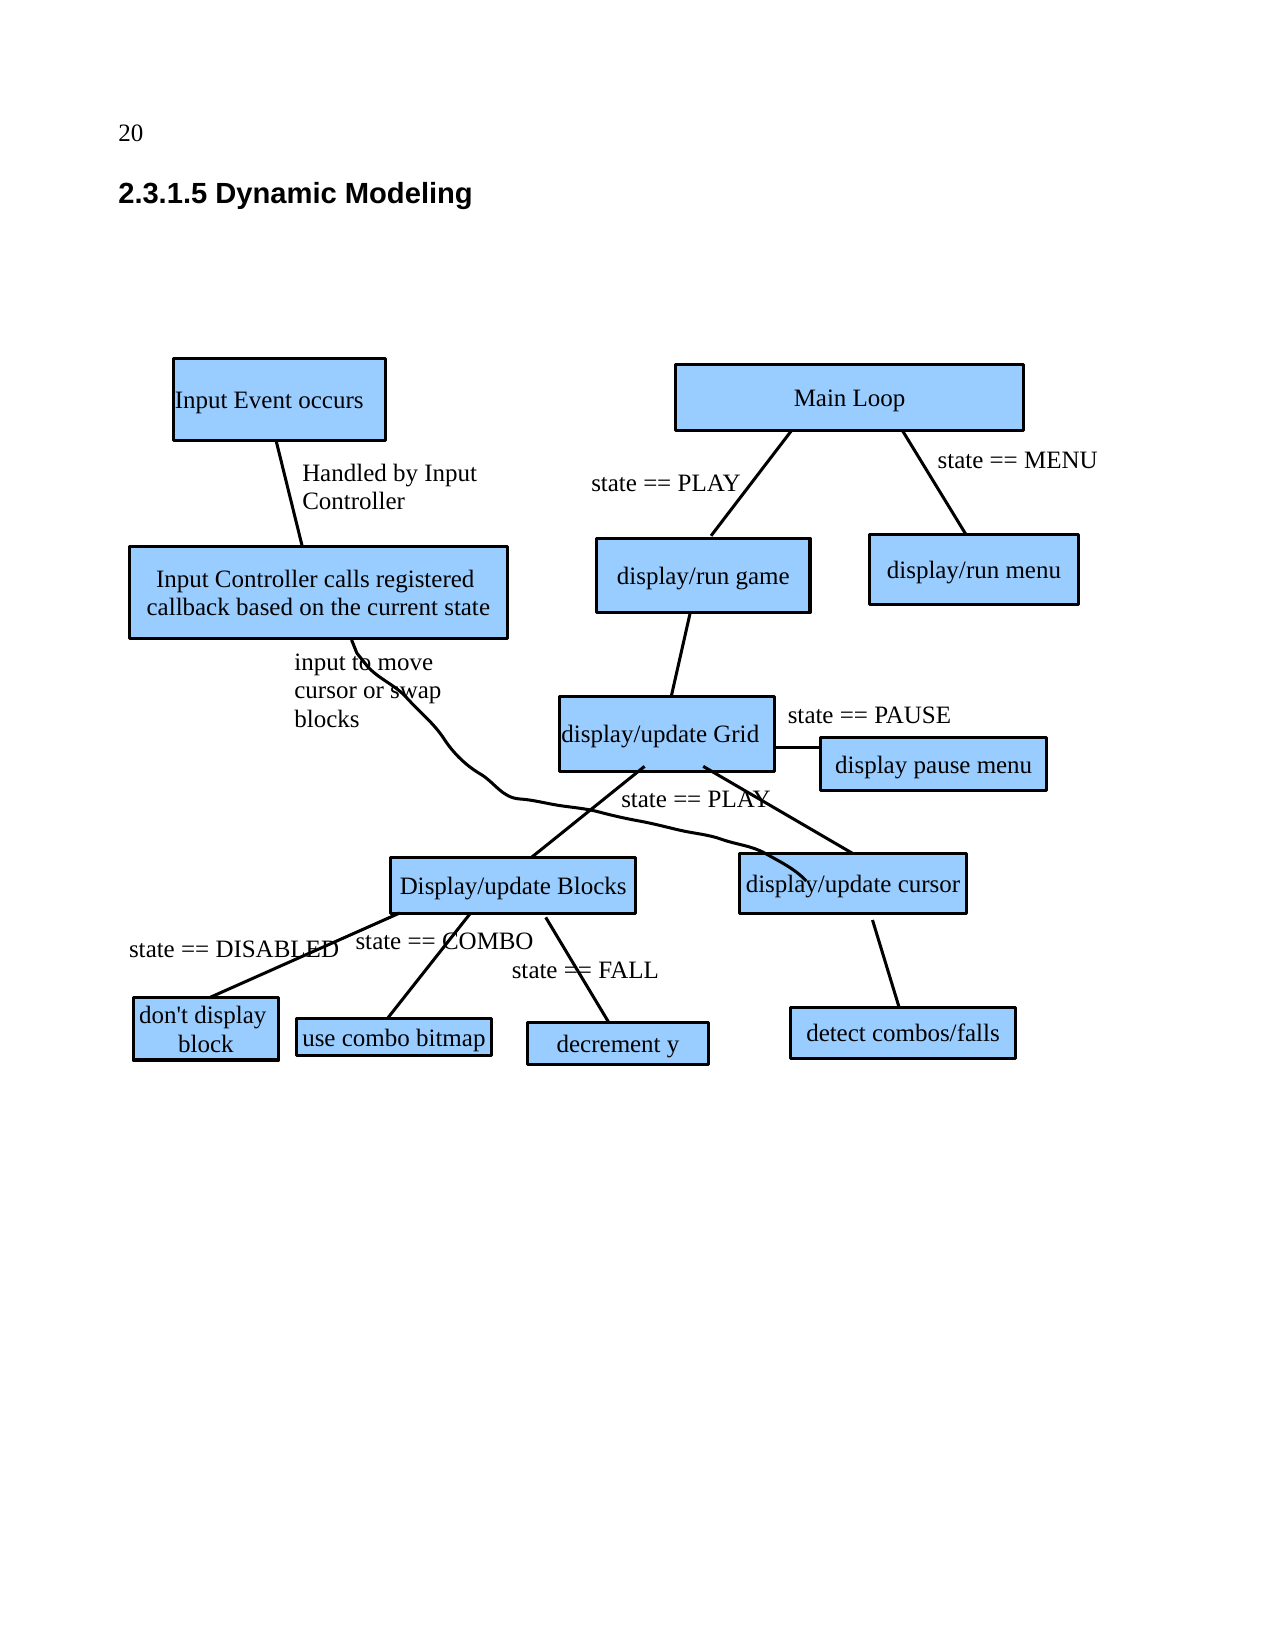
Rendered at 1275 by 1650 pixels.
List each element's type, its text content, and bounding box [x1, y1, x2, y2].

text 2.3.1.5 Dynamic Modeling [118, 176, 1157, 210]
